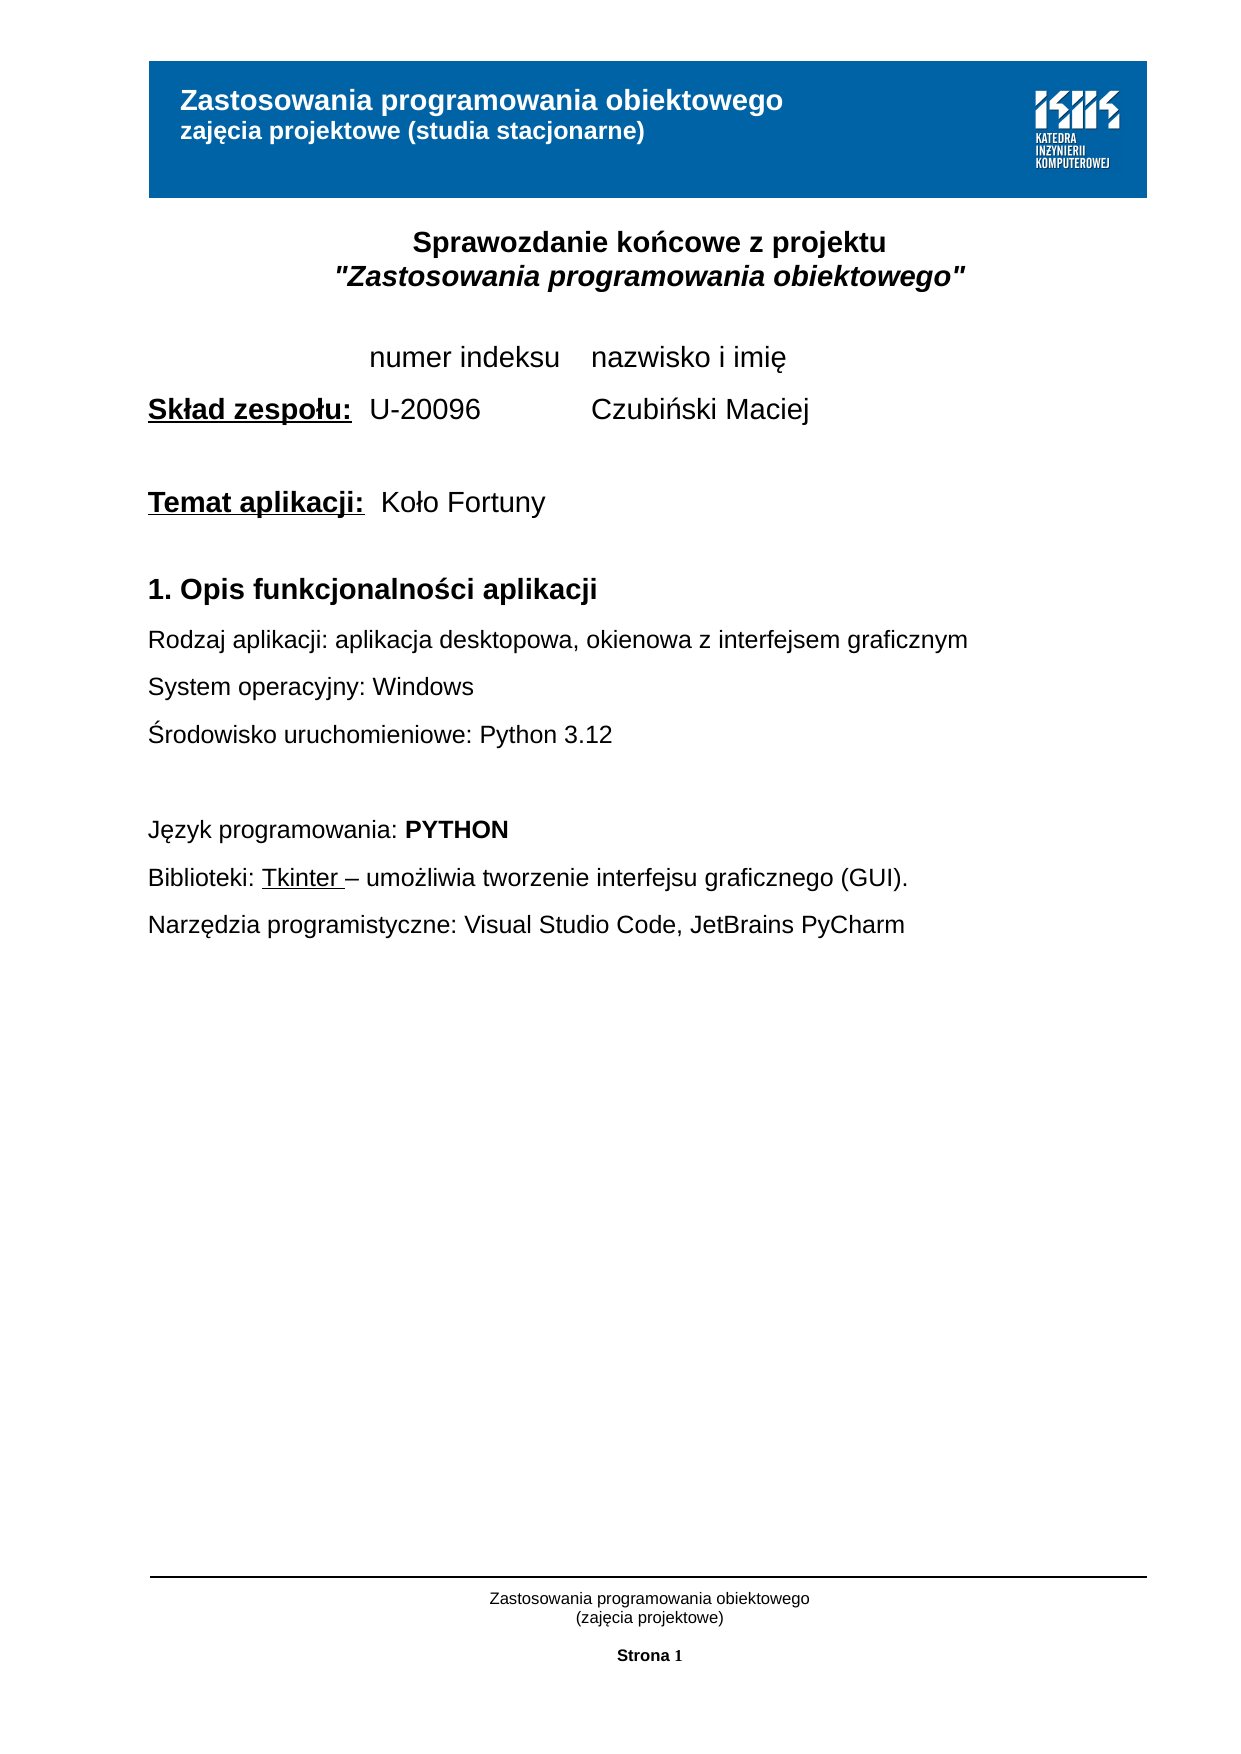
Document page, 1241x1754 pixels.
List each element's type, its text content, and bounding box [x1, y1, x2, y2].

text Narzędzia programistyczne: Visual Studio Code, JetBrains PyCharm [148, 910, 1152, 939]
subtitle Skład zespołu: U-20096 Czubiński Maciej [148, 392, 1152, 426]
subtitle 1. Opis funkcjonalności aplikacji [148, 572, 1152, 606]
picture [1031, 87, 1124, 173]
subtitle numer indeksu nazwisko i imię [148, 340, 1152, 373]
subtitle Temat aplikacji: Koło Fortuny [148, 484, 1152, 518]
text System operacyjny: Windows [148, 672, 1152, 701]
subtitle Sprawozdanie końcowe z projektu [148, 225, 1152, 259]
text Biblioteki: Tkinter – umożliwia tworzenie interfejsu graficznego (GUI). [148, 863, 1152, 891]
text Rodzaj aplikacji: aplikacja desktopowa, okienowa z interfejsem graficznym [148, 624, 1152, 653]
subtitle "Zastosowania programowania obiektowego" [148, 259, 1152, 292]
text Język programowania: PYTHON [148, 815, 1152, 844]
text Środowisko uruchomieniowe: Python 3.12 [148, 720, 1152, 748]
